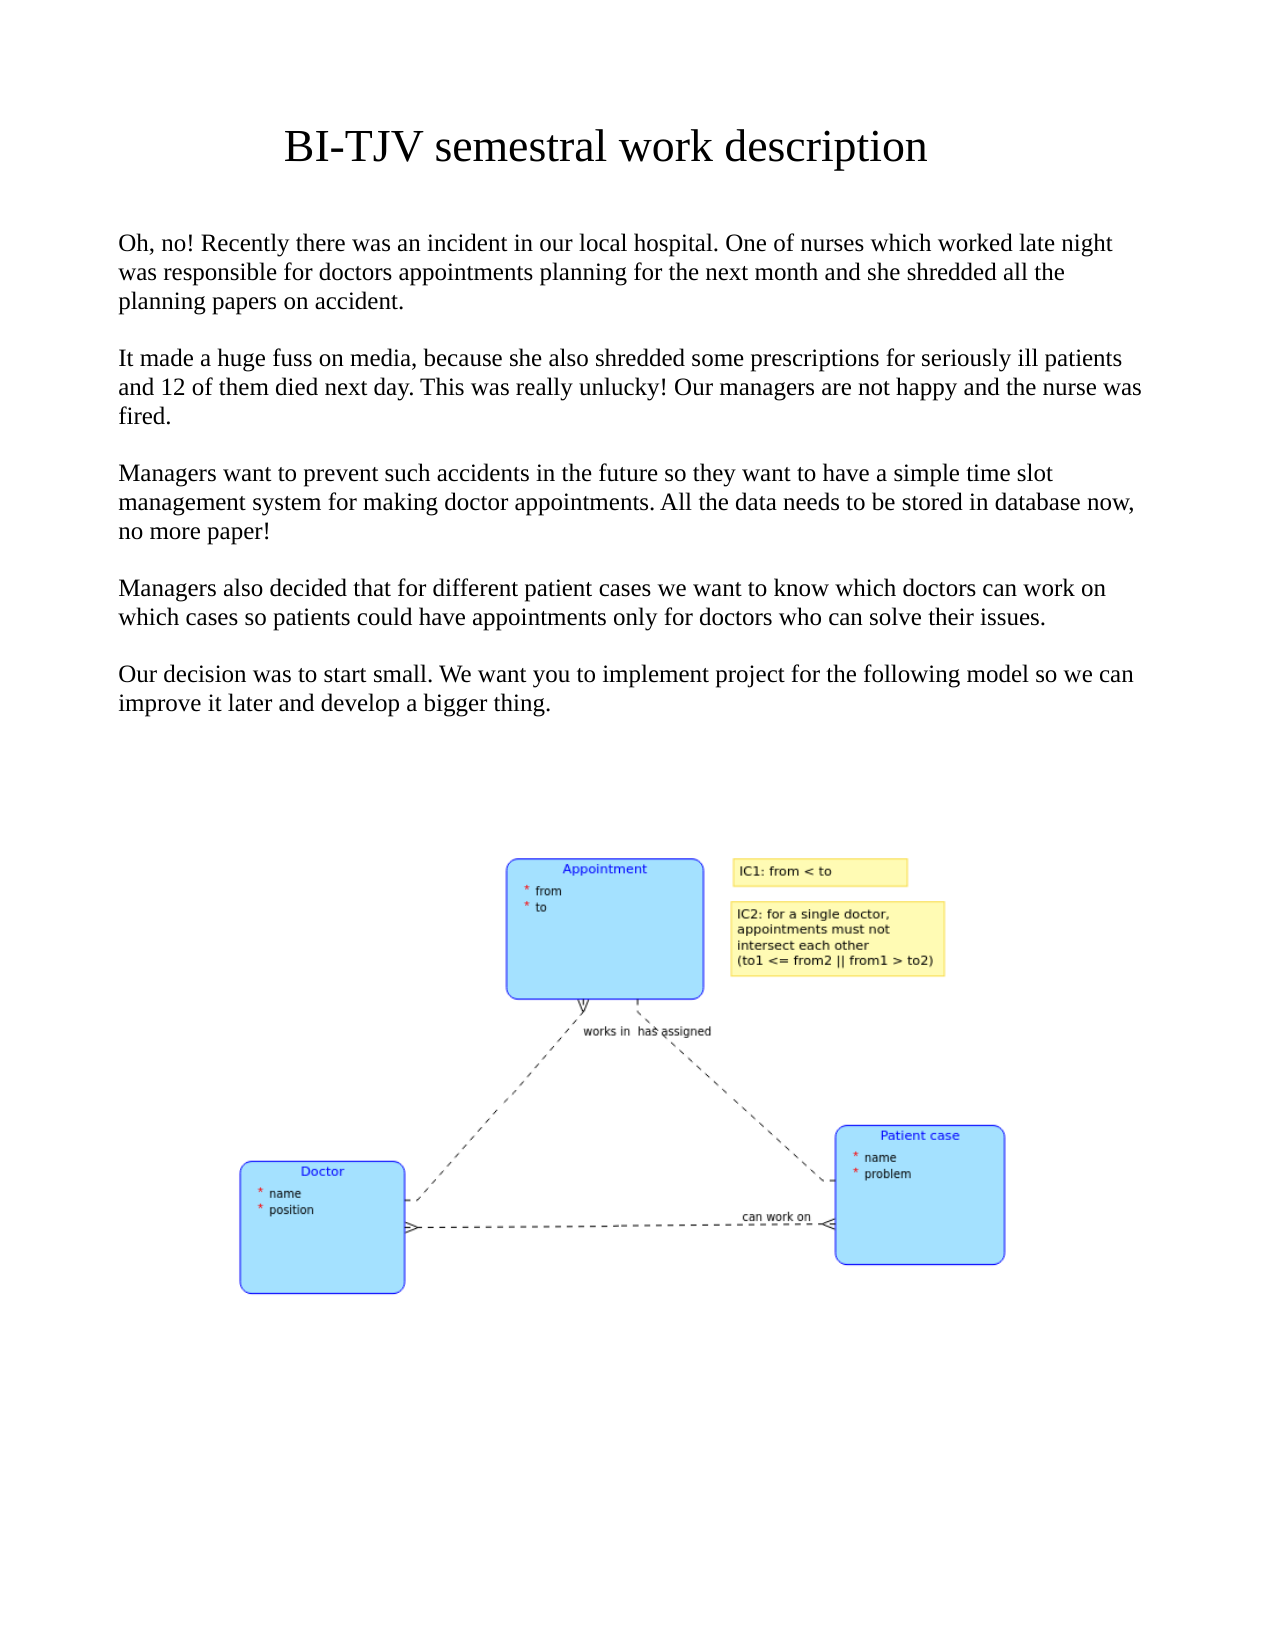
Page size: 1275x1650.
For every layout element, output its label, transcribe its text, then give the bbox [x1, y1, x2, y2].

text It made a huge fuss on media, because she also shredded some prescriptions for seriously ill patients and 12 of them died next day. This was really unlucky! Our managers are not happy and the nurse was fired. [118, 343, 1157, 429]
text BI-TJV semestral work description [118, 118, 1157, 171]
text Managers want to prevent such accidents in the future so they want to have a simple time slot management system for making doctor appointments. All the data needs to be stored in database now, no more paper! [118, 458, 1157, 544]
text Oh, no! Recently there was an incident in our local hospital. One of nurses which worked late night was responsible for doctors appointments planning for the next month and she shredded all the planning papers on accident. [118, 228, 1157, 314]
picture [121, 783, 1161, 1388]
text Our decision was to start small. We want you to implement project for the following model so we can improve it later and develop a bigger thing. [118, 659, 1157, 717]
text Managers also decided that for different patient cases we want to know which doctors can work on which cases so patients could have appointments only for doctors who can solve their issues. [118, 573, 1157, 631]
